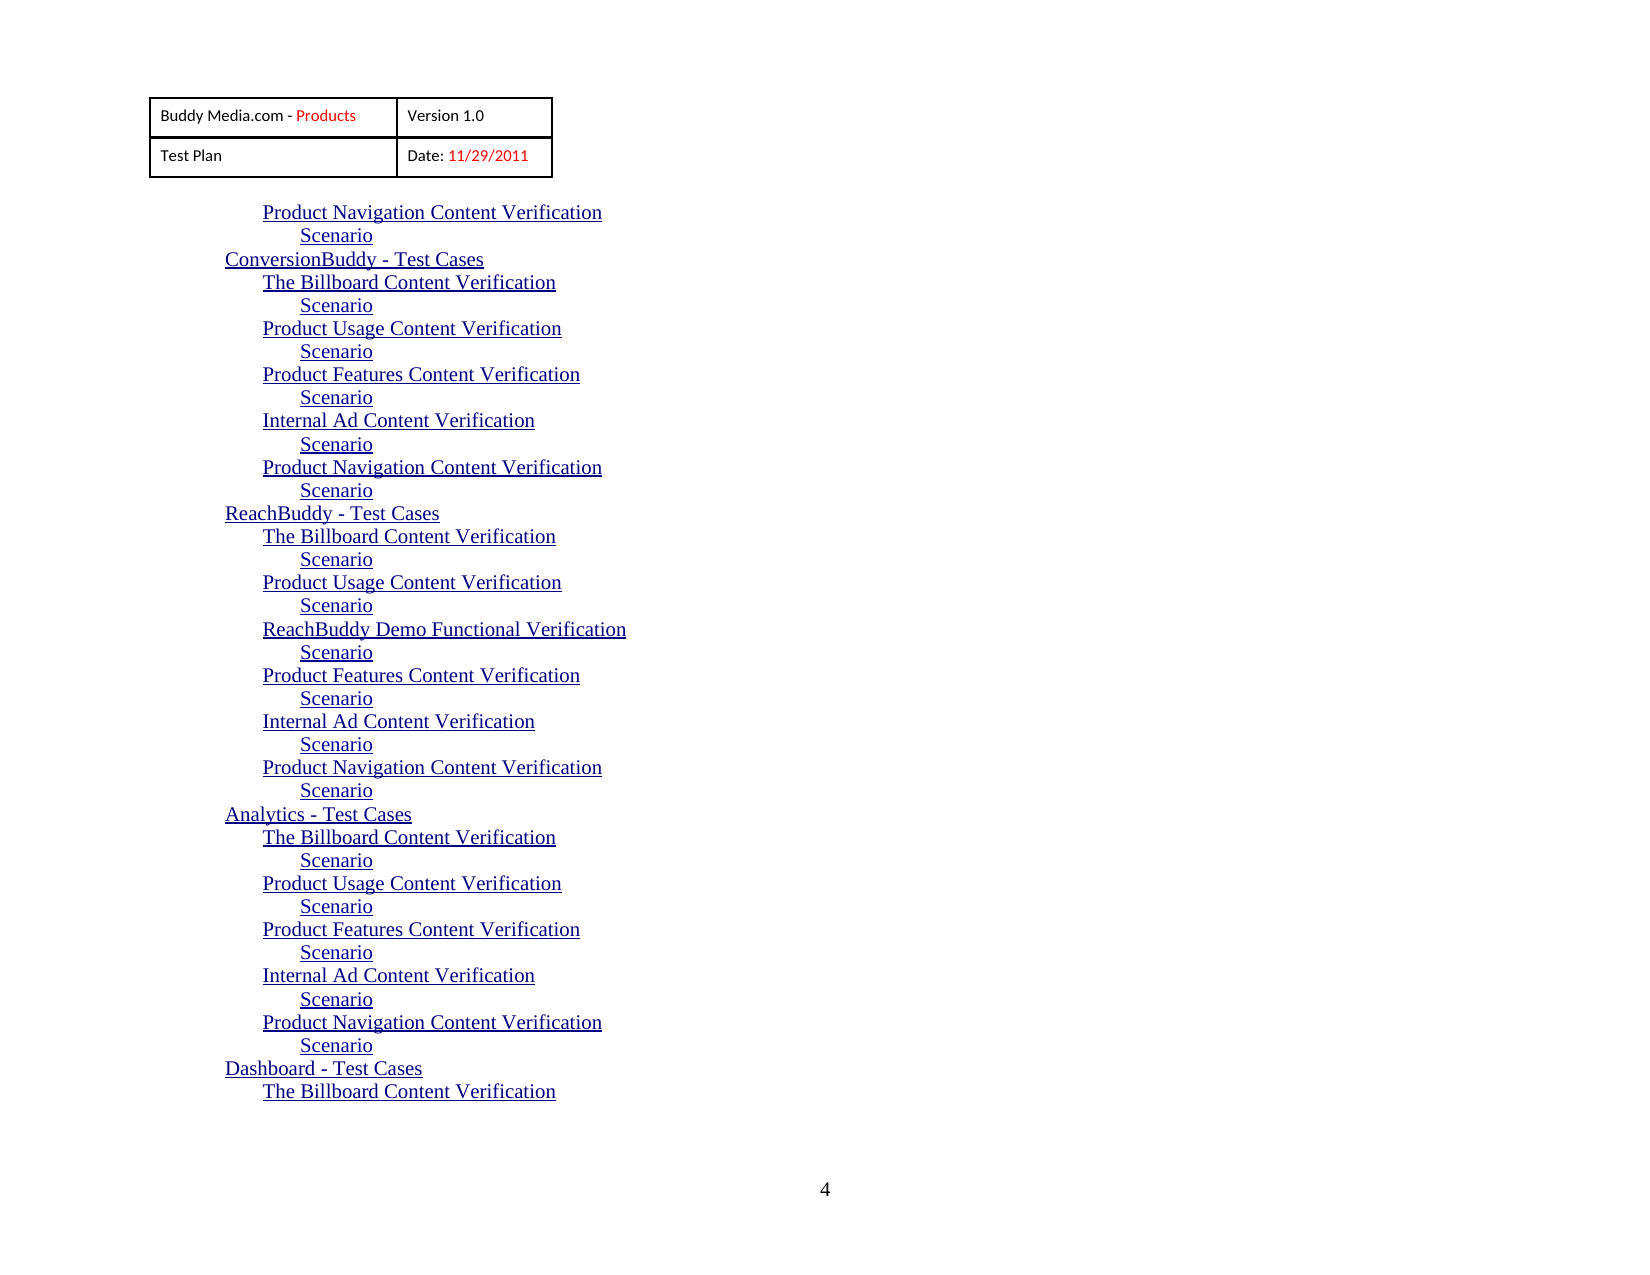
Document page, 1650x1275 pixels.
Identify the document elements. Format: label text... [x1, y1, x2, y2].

text Scenario [300, 340, 1500, 363]
text Analytics - Test Cases [225, 802, 1500, 826]
text Scenario [300, 941, 1500, 964]
text Scenario [300, 224, 1500, 247]
text Scenario [300, 687, 1500, 710]
text Product Usage Content Verification [262, 317, 1500, 340]
text Product Features Content Verification [262, 363, 1500, 386]
text Internal Ad Content Verification [262, 710, 1500, 733]
text Product Usage Content Verification [262, 571, 1500, 594]
text The Billboard Content Verification [262, 826, 1500, 849]
text Internal Ad Content Verification [262, 964, 1500, 987]
text Scenario [300, 548, 1500, 571]
text Scenario [300, 294, 1500, 317]
text Scenario [300, 733, 1500, 756]
text Product Usage Content Verification [262, 872, 1500, 895]
text ReachBuddy - Test Cases [225, 502, 1500, 525]
text Product Navigation Content Verification [262, 201, 1500, 224]
text Scenario [300, 386, 1500, 409]
text ConversionBuddy - Test Cases [225, 247, 1500, 271]
text Product Navigation Content Verification [262, 756, 1500, 779]
text Scenario [300, 1034, 1500, 1057]
text Product Features Content Verification [262, 664, 1500, 687]
text The Billboard Content Verification [262, 525, 1500, 548]
text Product Features Content Verification [262, 918, 1500, 941]
text Scenario [300, 594, 1500, 617]
text Scenario [300, 895, 1500, 918]
text The Billboard Content Verification [262, 271, 1500, 294]
text Scenario [300, 779, 1500, 802]
text Dashboard - Test Cases [225, 1057, 1500, 1080]
text The Billboard Content Verification [262, 1080, 1500, 1103]
text Scenario [300, 849, 1500, 872]
text Product Navigation Content Verification [262, 1011, 1500, 1034]
text Scenario [300, 432, 1500, 456]
text Scenario [300, 641, 1500, 664]
text Scenario [300, 987, 1500, 1011]
text Internal Ad Content Verification [262, 409, 1500, 432]
text Scenario [300, 479, 1500, 502]
text Product Navigation Content Verification [262, 456, 1500, 479]
text ReachBuddy Demo Functional Verification [262, 617, 1500, 641]
